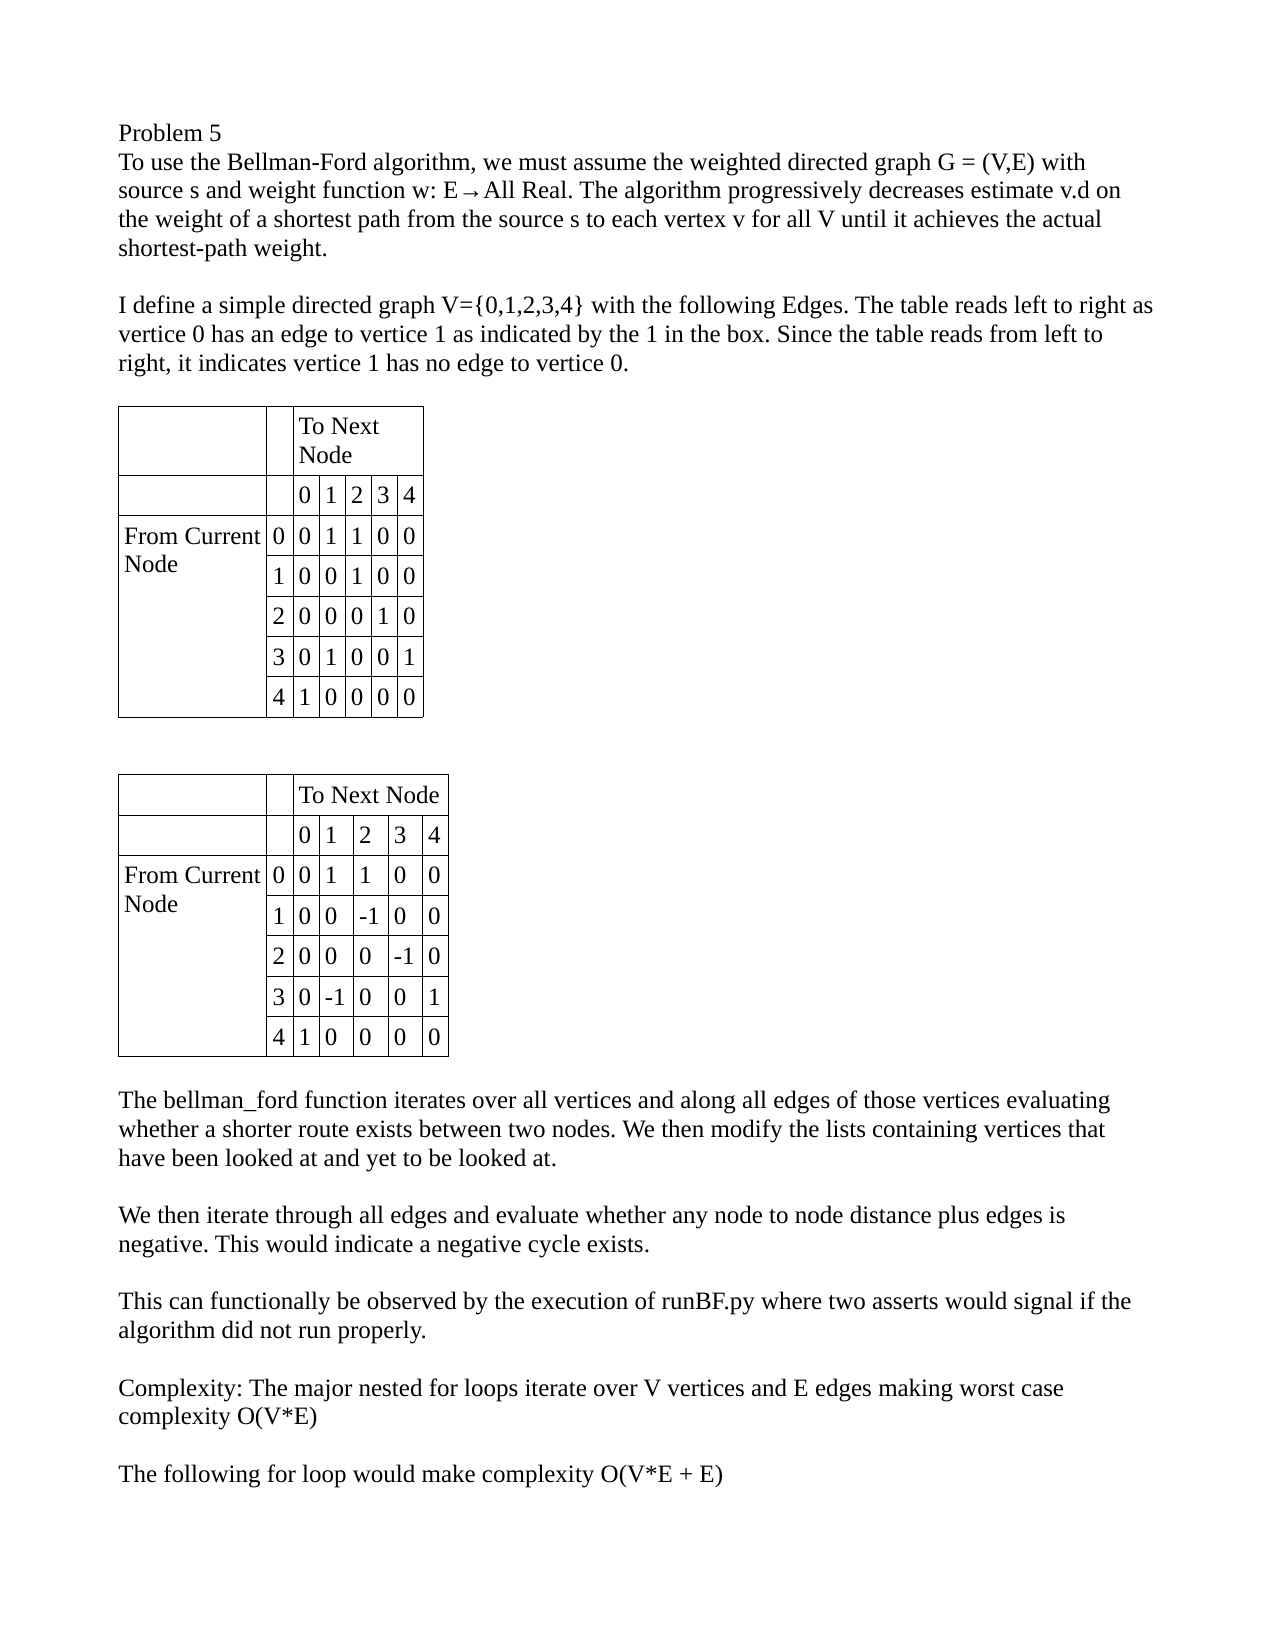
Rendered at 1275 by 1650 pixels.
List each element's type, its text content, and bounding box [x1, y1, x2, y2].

table_header [119, 775, 266, 814]
table_cell 0 [294, 637, 319, 676]
table_cell 0 [346, 637, 371, 676]
table_cell 0 [389, 896, 422, 935]
table_header [119, 407, 266, 475]
table_cell 0 [372, 637, 397, 676]
table_cell 1 [320, 637, 345, 676]
table_cell 0 [423, 856, 448, 895]
table_cell 4 [267, 1017, 293, 1056]
table_cell 0 [320, 896, 353, 935]
table_cell 0 [294, 936, 319, 976]
table_cell 0 [294, 476, 319, 515]
table_cell 4 [267, 677, 293, 717]
text The following for loop would make complexity O(V*E + E) [118, 1459, 1157, 1488]
table_cell 3 [267, 637, 293, 676]
table_cell 0 [423, 896, 448, 935]
table_cell 3 [267, 977, 293, 1016]
table_cell 0 [320, 936, 353, 976]
table_cell 0 [294, 977, 319, 1016]
table_cell 1 [267, 556, 293, 596]
table_cell From Current Node [119, 856, 266, 1056]
table_cell 0 [354, 936, 388, 976]
table_cell 1 [267, 896, 293, 935]
table_cell -1 [389, 936, 422, 976]
table_cell 0 [372, 556, 397, 596]
table_header [267, 407, 293, 475]
text I define a simple directed graph V={0,1,2,3,4} with the following Edges. The table reads left to right as vertice 0 has an edge to vertice 1 as indicated by the 1 in the box. Since the table reads from left to right, it indicates vertice 1 has no edge to vertice 0. [118, 291, 1157, 377]
table_cell 0 [389, 977, 422, 1016]
table_cell 0 [346, 677, 371, 717]
table_cell 0 [320, 677, 345, 717]
table_cell 0 [354, 977, 388, 1016]
table_cell 4 [398, 476, 423, 515]
table_cell 0 [294, 556, 319, 596]
table_cell 0 [398, 556, 423, 596]
table_cell 2 [354, 816, 388, 855]
table_cell [267, 816, 293, 855]
table_cell 0 [320, 556, 345, 596]
table_cell 0 [372, 516, 397, 555]
table_cell -1 [320, 977, 353, 1016]
table_cell 1 [372, 597, 397, 636]
table_cell 0 [398, 677, 423, 717]
table_cell 2 [267, 597, 293, 636]
table_cell 0 [354, 1017, 388, 1056]
table_cell 0 [320, 1017, 353, 1056]
table_cell -1 [354, 896, 388, 935]
table_cell 2 [267, 936, 293, 976]
table_cell 0 [294, 896, 319, 935]
table_cell 1 [320, 516, 345, 555]
table_cell 1 [294, 1017, 319, 1056]
table_cell 3 [389, 816, 422, 855]
table_cell 0 [389, 1017, 422, 1056]
text Problem 5 [118, 118, 1157, 147]
table_cell [119, 816, 266, 855]
table_cell 0 [267, 516, 293, 555]
table_cell 1 [346, 556, 371, 596]
table_cell From Current Node [119, 516, 266, 717]
table_cell 4 [423, 816, 448, 855]
table_cell 0 [398, 597, 423, 636]
table_cell 0 [267, 856, 293, 895]
table_cell 1 [398, 637, 423, 676]
table_header To Next Node [294, 407, 423, 475]
table_cell 0 [294, 516, 319, 555]
text Complexity: The major nested for loops iterate over V vertices and E edges making worst case complexity O(V*E) [118, 1373, 1157, 1430]
table_cell 1 [320, 476, 345, 515]
text This can functionally be observed by the execution of runBF.py where two asserts would signal if the algorithm did not run properly. [118, 1286, 1157, 1344]
table_cell 0 [320, 597, 345, 636]
table_cell [267, 476, 293, 515]
table_cell 1 [294, 677, 319, 717]
table_cell 1 [354, 856, 388, 895]
table_header [267, 775, 293, 814]
text The bellman_ford function iterates over all vertices and along all edges of those vertices evaluating whether a shorter route exists between two nodes. We then modify the lists containing vertices that have been looked at and yet to be looked at. [118, 1085, 1157, 1171]
table_cell 2 [346, 476, 371, 515]
table_cell 0 [423, 1017, 448, 1056]
table_cell 3 [372, 476, 397, 515]
table_cell 0 [372, 677, 397, 717]
text To use the Bellman-Ford algorithm, we must assume the weighted directed graph G = (V,E) with source s and weight function w: E→All Real. The algorithm progressively decreases estimate v.d on the weight of a shortest path from the source s to each vertex v for all V until it achieves the actual shortest-path weight. [118, 147, 1157, 262]
table_cell 1 [320, 856, 353, 895]
table_cell 0 [423, 936, 448, 976]
table_cell 0 [294, 597, 319, 636]
table_cell 0 [294, 816, 319, 855]
table_cell 1 [423, 977, 448, 1016]
table_cell 1 [320, 816, 353, 855]
text We then iterate through all edges and evaluate whether any node to node distance plus edges is negative. This would indicate a negative cycle exists. [118, 1200, 1157, 1258]
table_cell 1 [346, 516, 371, 555]
table_cell [119, 476, 266, 515]
table_cell 0 [398, 516, 423, 555]
table_cell 0 [346, 597, 371, 636]
table_header To Next Node [294, 775, 448, 814]
table_cell 0 [294, 856, 319, 895]
table_cell 0 [389, 856, 422, 895]
